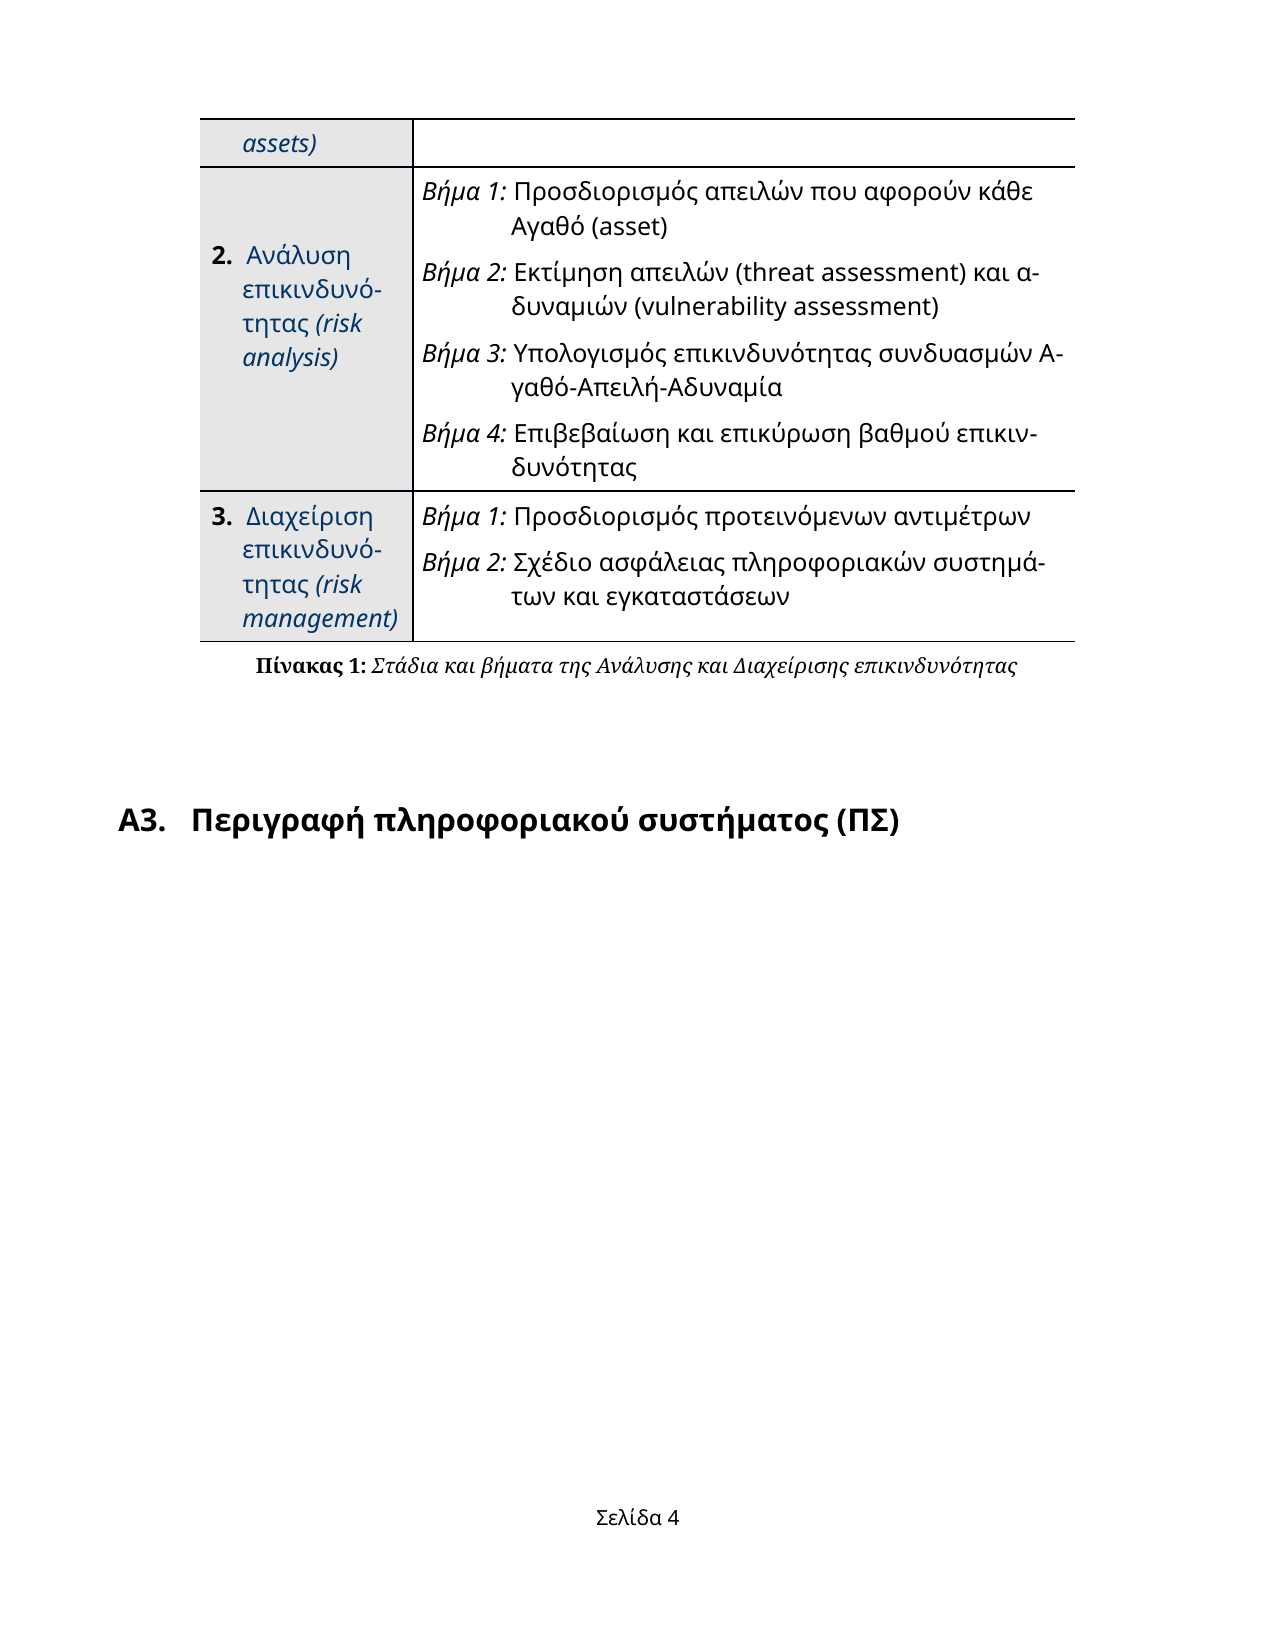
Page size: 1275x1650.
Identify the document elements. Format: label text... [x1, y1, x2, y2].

text Α3. Περιγραφή πληροφοριακού συστήματος (ΠΣ) [118, 798, 1157, 841]
table_cell Βήμα 1: Προσδιορισμός προτεινόμενων αντιμέτρων Βήμα 2: Σχέδιο ασφάλειας πληροφοριακών συστη­μά­των και εγκα­τα­στάσεων [414, 492, 1075, 641]
table_cell 3. Διαχείριση επικιν­δυ­νό­τη­τας (risk manage­ment) [200, 492, 412, 641]
table_cell assets) [200, 120, 412, 166]
table_cell Βήμα 1: Προσδιορισμός απειλών που αφορούν κάθε Α­γα­θό (asset) Βήμα 2: Εκτίμηση απειλών (threat assessment) και α­δυ­να­­μιών (vulne­r­ability assessment) Βήμα 3: Υπολογισμός επικινδυνότητας συνδυασμών Α­γα­θό-Απειλή-Αδυναμία Βήμα 4: Επιβεβαίωση και επικύρωση βαθμού επικιν­δυ­νό­τη­τας [414, 168, 1075, 490]
text Πίνακας 1: Στάδια και βήματα της Ανάλυσης και Διαχείρισης επικινδυνότητας [118, 642, 1157, 680]
table_cell [414, 120, 1075, 166]
table_cell 2. Ανάλυση επικιν­δυ­νό­τη­τας (risk analysis) [200, 168, 412, 490]
